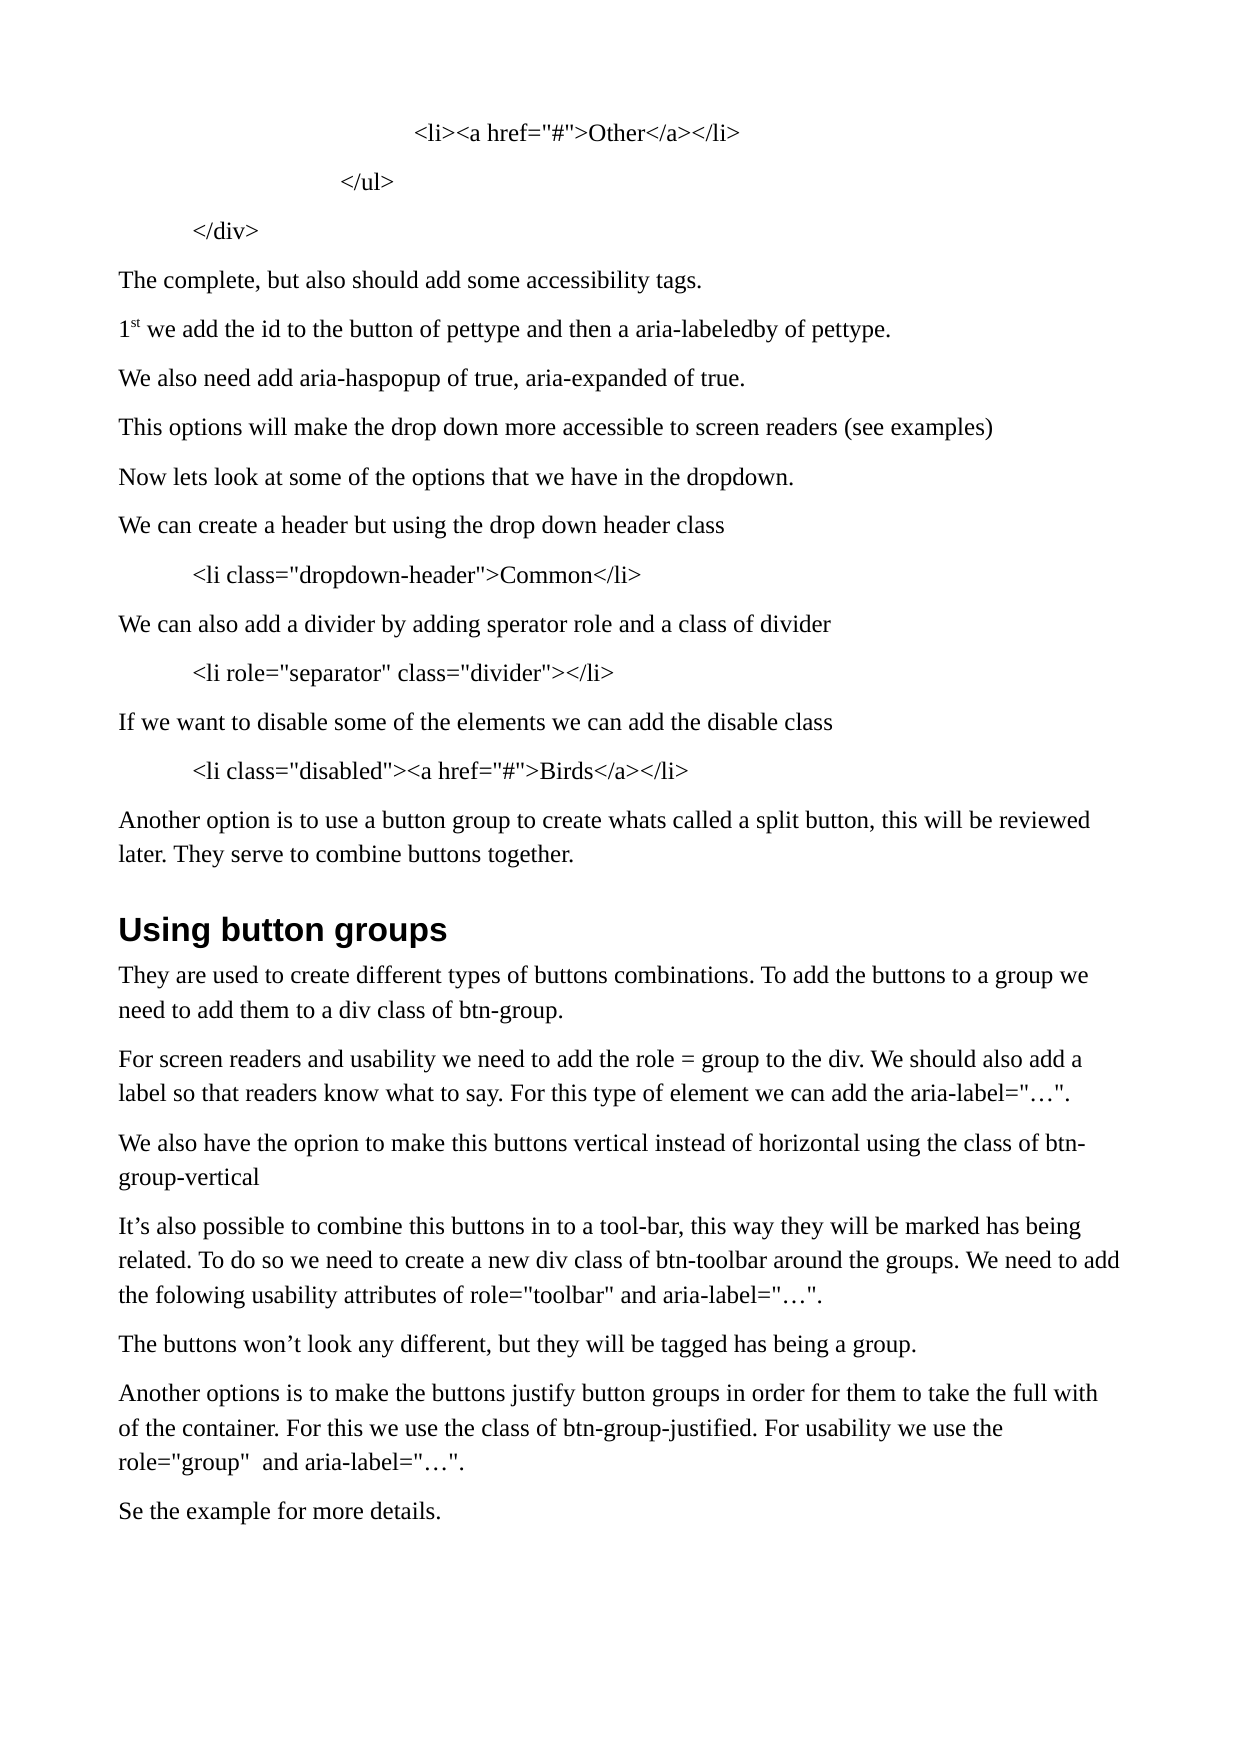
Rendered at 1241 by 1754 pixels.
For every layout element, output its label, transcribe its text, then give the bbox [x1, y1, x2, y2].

text <li><a href="#">Other</a></li> [118, 118, 1122, 147]
text Se the example for more details. [118, 1496, 1122, 1525]
text We can also add a divider by adding sperator role and a class of divider [118, 609, 1122, 637]
text <li role="separator" class="divider"></li> [118, 658, 1122, 687]
text </ul> [118, 167, 1122, 196]
text Now lets look at some of the options that we have in the dropdown. [118, 462, 1122, 490]
text This options will make the drop down more accessible to screen readers (see examples) [118, 412, 1122, 441]
text The complete, but also should add some accessibility tags. [118, 265, 1122, 294]
text We also need add aria-haspopup of true, aria-expanded of true. [118, 363, 1122, 392]
text </div> [118, 216, 1122, 245]
text If we want to disable some of the elements we can add the disable class [118, 707, 1122, 736]
text It’s also possible to combine this buttons in to a tool-bar, this way they will be marked has being related. To do so we need to create a new div class of btn-toolbar around the groups. We need to add the folowing usability attributes of role="toolbar" and aria-label="…". [118, 1211, 1122, 1309]
text The buttons won’t look any different, but they will be tagged has being a group. [118, 1329, 1122, 1358]
text We can create a header but using the drop down header class [118, 511, 1122, 539]
text They are used to create different types of buttons combinations. To add the buttons to a group we need to add them to a div class of btn-group. [118, 961, 1122, 1024]
text Another options is to make the buttons justify button groups in order for them to take the full with of the container. For this we use the class of btn-group-justified. For usability we use the role="group" and aria-label="…". [118, 1378, 1122, 1476]
text Another option is to use a button group to create whats called a split button, this will be reviewed later. They serve to combine buttons together. [118, 805, 1122, 868]
subtitle Using button groups [118, 909, 1122, 948]
text 1st we add the id to the button of pettype and then a aria-labeledby of pettype. [118, 314, 1122, 343]
text <li class="disabled"><a href="#">Birds</a></li> [118, 756, 1122, 785]
text For screen readers and usability we need to add the role = group to the div. We should also add a label so that readers know what to say. For this type of element we can add the aria-label="…". [118, 1044, 1122, 1107]
text <li class="dropdown-header">Common</li> [118, 560, 1122, 588]
text We also have the oprion to make this buttons vertical instead of horizontal using the class of btn-group-vertical [118, 1128, 1122, 1191]
